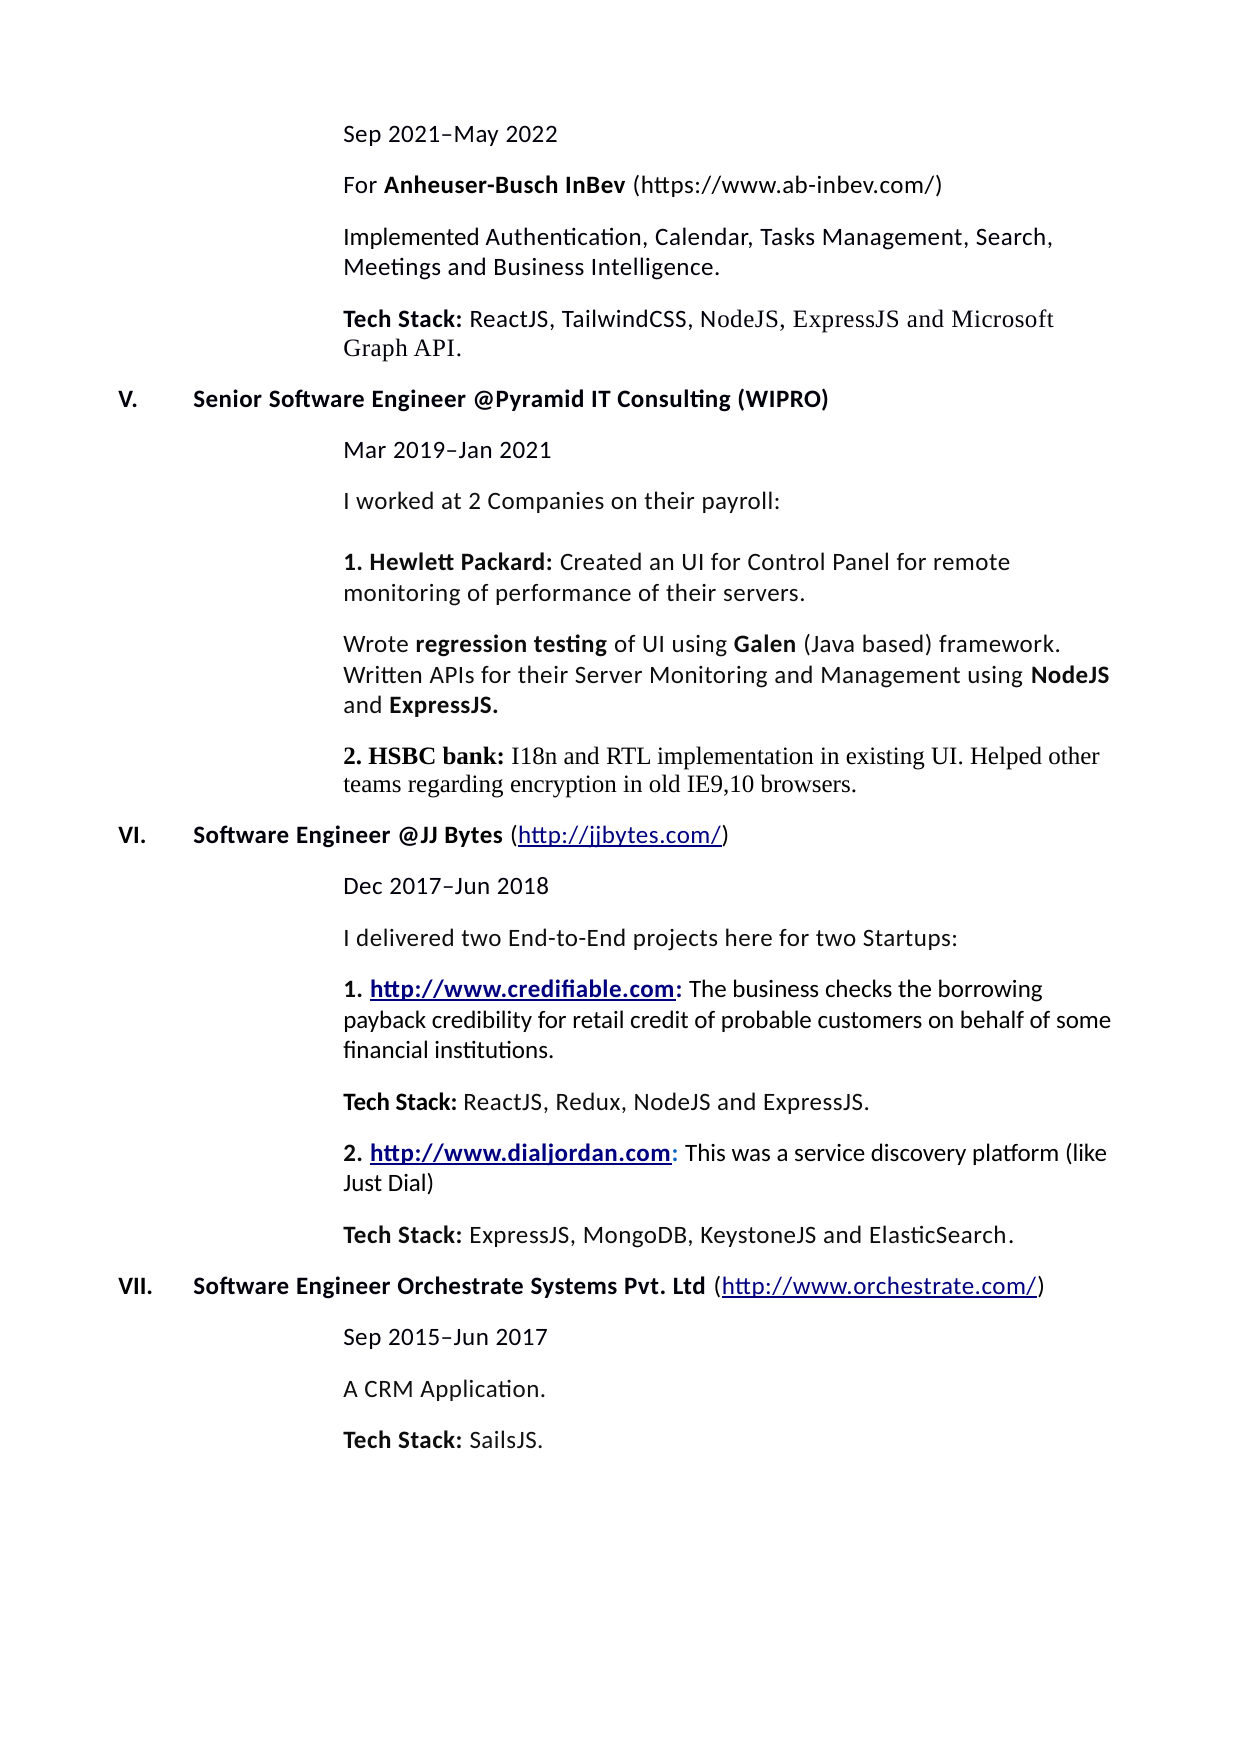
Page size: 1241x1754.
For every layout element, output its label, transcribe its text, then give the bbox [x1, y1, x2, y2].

list Tech Stack: ReactJS, TailwindCSS, NodeJS, ExpressJS and Microsoft Graph API. [118, 303, 1122, 362]
list Senior Software Engineer @Pyramid IT Consulting (WIPRO) [118, 383, 1122, 413]
list Implemented Authentication, Calendar, Tasks Management, Search, Meetings and Business Intelligence. [118, 221, 1122, 282]
list Tech Stack: ReactJS, Redux, NodeJS and ExpressJS. [118, 1086, 1122, 1116]
list A CRM Application. [118, 1373, 1122, 1403]
list For Anheuser-Busch InBev (https://www.ab-inbev.com/) [118, 169, 1122, 200]
list Tech Stack: ExpressJS, MongoDB, KeystoneJS and ElasticSearch. [118, 1219, 1122, 1249]
list I worked at 2 Companies on their payroll: [118, 486, 1122, 516]
list Software Engineer @JJ Bytes (http://jjbytes.com/) [118, 819, 1122, 850]
list Tech Stack: SailsJS. [118, 1424, 1122, 1455]
list Mar 2019–Jan 2021 [118, 434, 1122, 465]
list 1. http://www.credifiable.com: The business checks the borrowing payback credibility for retail credit of probable customers on behalf of some financial institutions. [118, 973, 1122, 1065]
list 2. HSBC bank: I18n and RTL implementation in existing UI. Helped other teams regarding encryption in old IE9,10 browsers. [118, 741, 1122, 798]
list 1. Hewlett Packard: Created an UI for Control Panel for remote monitoring of performance of their servers. [118, 547, 1122, 608]
list Dec 2017–Jun 2018 [118, 871, 1122, 901]
list 2. http://www.dialjordan.com: This was a service discovery platform (like Just Dial) [118, 1137, 1122, 1198]
list Wrote regression testing of UI using Galen (Java based) framework. Written APIs for their Server Monitoring and Management using NodeJS and ExpressJS. [118, 628, 1122, 720]
list Sep 2021–May 2022 [118, 118, 1122, 149]
list Software Engineer Orchestrate Systems Pvt. Ltd (http://www.orchestrate.com/) [118, 1270, 1122, 1301]
list I delivered two End-to-End projects here for two Startups: [118, 922, 1122, 952]
list Sep 2015–Jun 2017 [118, 1322, 1122, 1352]
